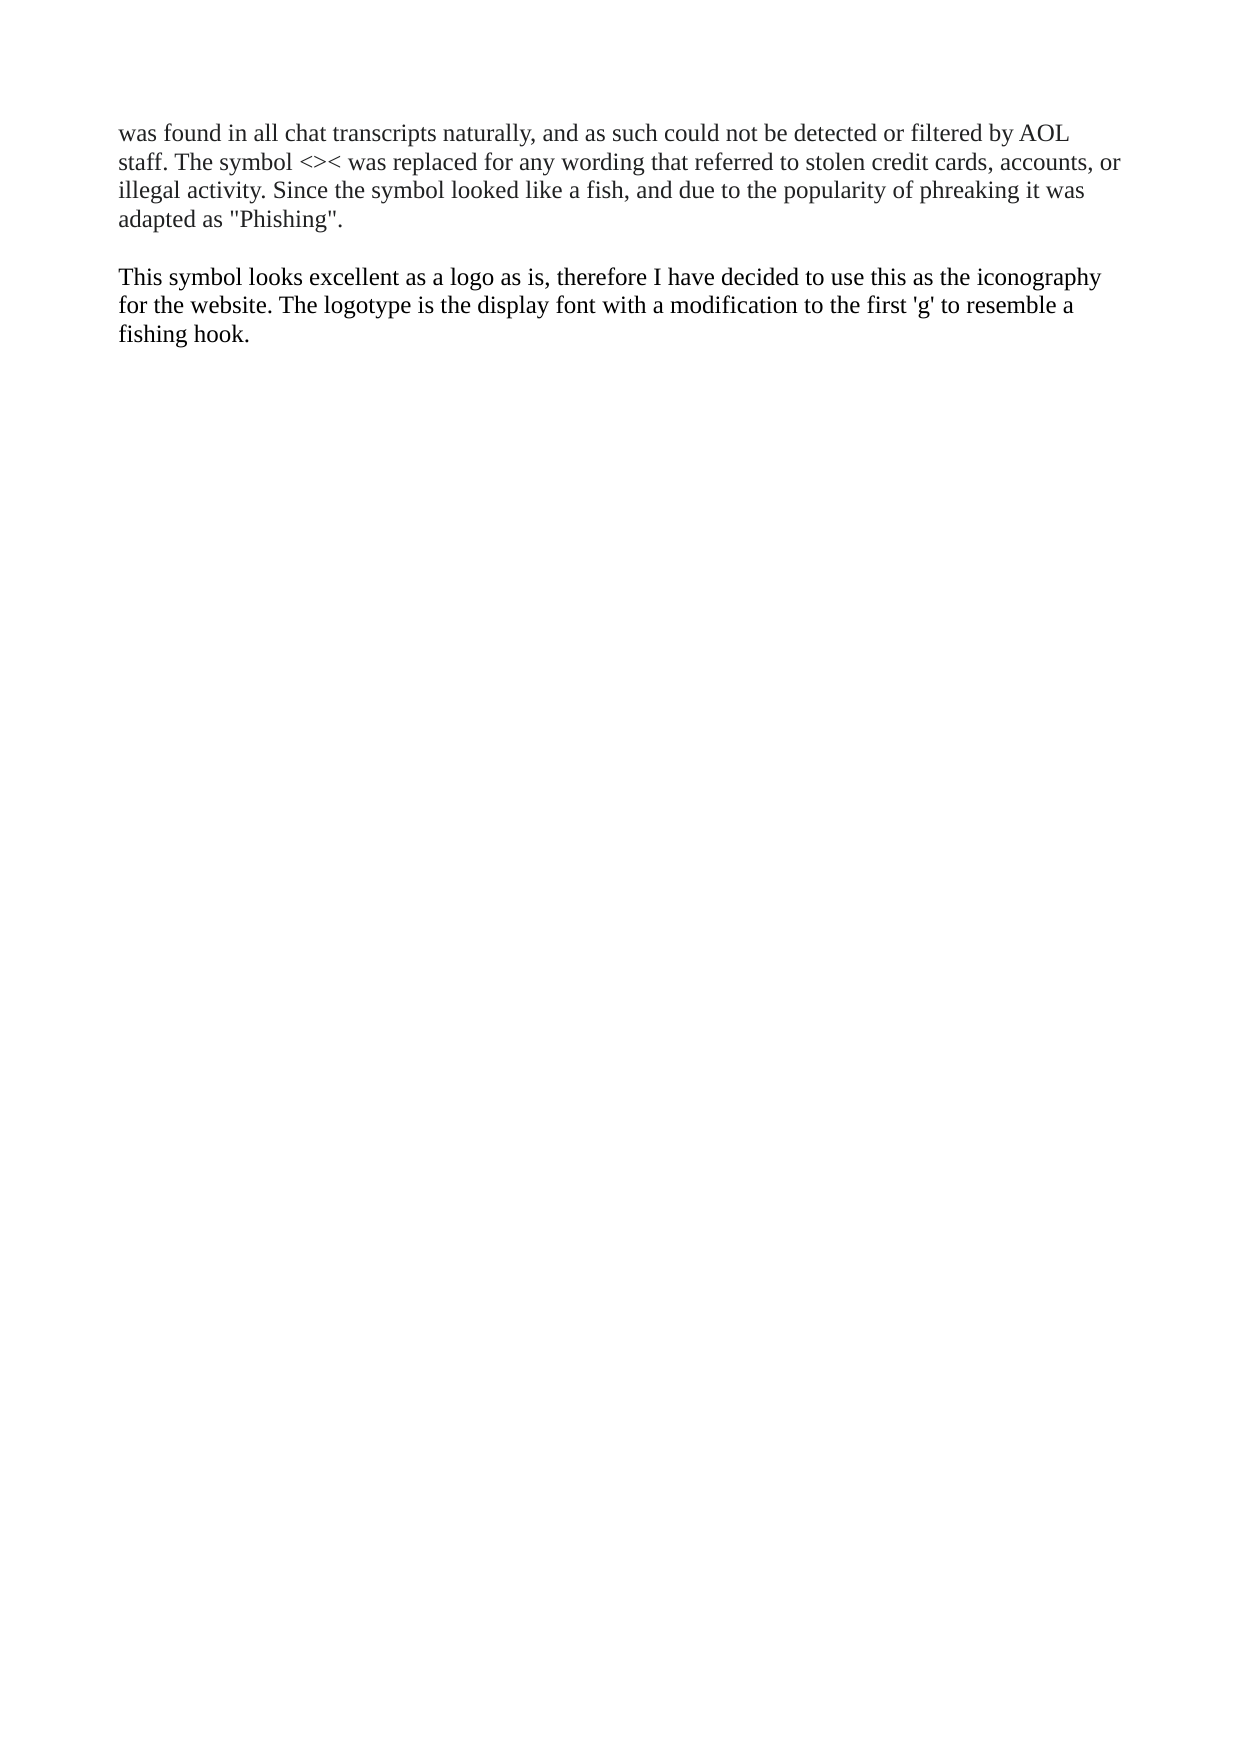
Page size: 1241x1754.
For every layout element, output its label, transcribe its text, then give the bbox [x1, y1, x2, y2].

text This symbol looks excellent as a logo as is, therefore I have decided to use this as the iconography for the website. The logotype is the display font with a modification to the first 'g' to resemble a fishing hook. [118, 262, 1122, 348]
text was found in all chat transcripts naturally, and as such could not be detected or filtered by AOL staff. The symbol <>< was replaced for any wording that referred to stolen credit cards, accounts, or illegal activity. Since the symbol looked like a fish, and due to the popularity of phreaking it was adapted as "Phishing". [118, 118, 1122, 233]
